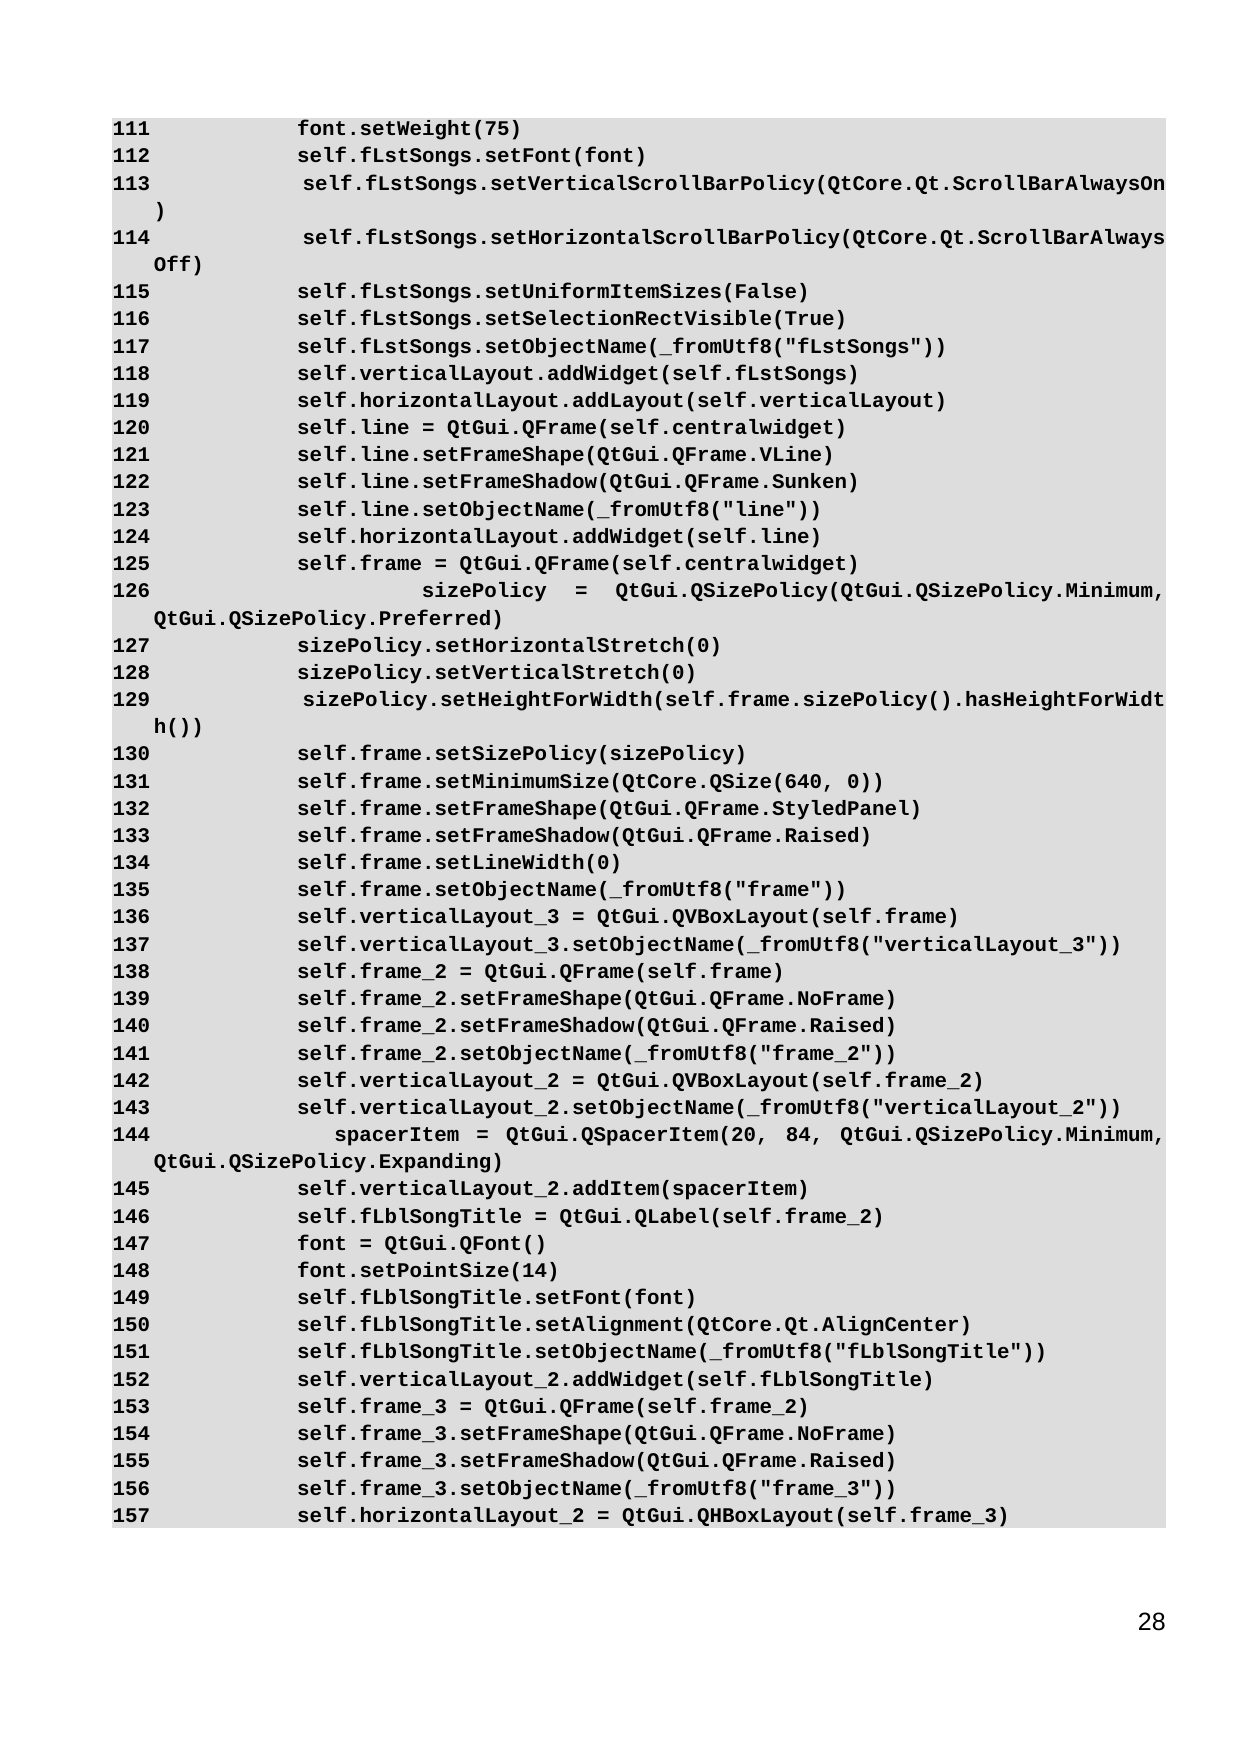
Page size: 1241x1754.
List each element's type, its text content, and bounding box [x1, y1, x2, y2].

list self.fLblSongTitle.setObjectName(_fromUtf8("fLblSongTitle")) [112, 1342, 1166, 1365]
list self.frame.setSizePolicy(sizePolicy) [112, 743, 1166, 767]
list self.verticalLayout_2.addItem(spacerItem) [112, 1178, 1166, 1202]
list self.frame.setObjectName(_fromUtf8("frame")) [112, 879, 1166, 903]
list sizePolicy.setHeightForWidth(self.frame.sizePolicy().hasHeightForWidth()) [112, 689, 1166, 740]
list self.fLblSongTitle.setFont(font) [112, 1287, 1166, 1311]
list self.verticalLayout_3 = QtGui.QVBoxLayout(self.frame) [112, 907, 1166, 930]
list self.fLstSongs.setObjectName(_fromUtf8("fLstSongs")) [112, 336, 1166, 359]
list self.horizontalLayout.addWidget(self.line) [112, 526, 1166, 549]
list self.frame.setFrameShape(QtGui.QFrame.StyledPanel) [112, 798, 1166, 821]
list self.verticalLayout_2.addWidget(self.fLblSongTitle) [112, 1369, 1166, 1392]
list self.frame_3 = QtGui.QFrame(self.frame_2) [112, 1396, 1166, 1419]
list font.setWeight(75) [112, 118, 1166, 142]
list self.frame.setMinimumSize(QtCore.QSize(640, 0)) [112, 771, 1166, 794]
list self.horizontalLayout_2 = QtGui.QHBoxLayout(self.frame_3) [112, 1505, 1166, 1528]
list self.fLblSongTitle.setAlignment(QtCore.Qt.AlignCenter) [112, 1314, 1166, 1338]
list self.frame_3.setFrameShape(QtGui.QFrame.NoFrame) [112, 1423, 1166, 1447]
list self.verticalLayout_3.setObjectName(_fromUtf8("verticalLayout_3")) [112, 934, 1166, 957]
list self.frame_2.setFrameShape(QtGui.QFrame.NoFrame) [112, 988, 1166, 1012]
list self.frame_3.setFrameShadow(QtGui.QFrame.Raised) [112, 1450, 1166, 1474]
list self.fLstSongs.setVerticalScrollBarPolicy(QtCore.Qt.ScrollBarAlwaysOn) [112, 172, 1166, 223]
list self.fLblSongTitle = QtGui.QLabel(self.frame_2) [112, 1206, 1166, 1229]
list font = QtGui.QFont() [112, 1233, 1166, 1256]
list self.fLstSongs.setSelectionRectVisible(True) [112, 308, 1166, 332]
list self.fLstSongs.setFont(font) [112, 145, 1166, 169]
list self.frame.setFrameShadow(QtGui.QFrame.Raised) [112, 825, 1166, 849]
list self.frame = QtGui.QFrame(self.centralwidget) [112, 553, 1166, 577]
list self.line.setObjectName(_fromUtf8("line")) [112, 499, 1166, 522]
list self.frame.setLineWidth(0) [112, 852, 1166, 876]
list self.frame_2 = QtGui.QFrame(self.frame) [112, 961, 1166, 984]
list self.verticalLayout.addWidget(self.fLstSongs) [112, 363, 1166, 386]
list spacerItem = QtGui.QSpacerItem(20, 84, QtGui.QSizePolicy.Minimum, QtGui.QSizePolicy.Expanding) [112, 1124, 1166, 1175]
list self.verticalLayout_2 = QtGui.QVBoxLayout(self.frame_2) [112, 1070, 1166, 1093]
list sizePolicy = QtGui.QSizePolicy(QtGui.QSizePolicy.Minimum, QtGui.QSizePolicy.Preferred) [112, 580, 1166, 631]
list self.frame_2.setFrameShadow(QtGui.QFrame.Raised) [112, 1015, 1166, 1039]
list font.setPointSize(14) [112, 1260, 1166, 1284]
list self.fLstSongs.setUniformItemSizes(False) [112, 281, 1166, 305]
list sizePolicy.setHorizontalStretch(0) [112, 635, 1166, 658]
list self.fLstSongs.setHorizontalScrollBarPolicy(QtCore.Qt.ScrollBarAlwaysOff) [112, 227, 1166, 278]
list self.line.setFrameShadow(QtGui.QFrame.Sunken) [112, 472, 1166, 495]
list self.verticalLayout_2.setObjectName(_fromUtf8("verticalLayout_2")) [112, 1097, 1166, 1121]
list self.frame_3.setObjectName(_fromUtf8("frame_3")) [112, 1477, 1166, 1501]
list self.line.setFrameShape(QtGui.QFrame.VLine) [112, 444, 1166, 468]
list self.frame_2.setObjectName(_fromUtf8("frame_2")) [112, 1042, 1166, 1066]
list self.line = QtGui.QFrame(self.centralwidget) [112, 417, 1166, 441]
list self.horizontalLayout.addLayout(self.verticalLayout) [112, 390, 1166, 414]
list sizePolicy.setVerticalStretch(0) [112, 662, 1166, 686]
